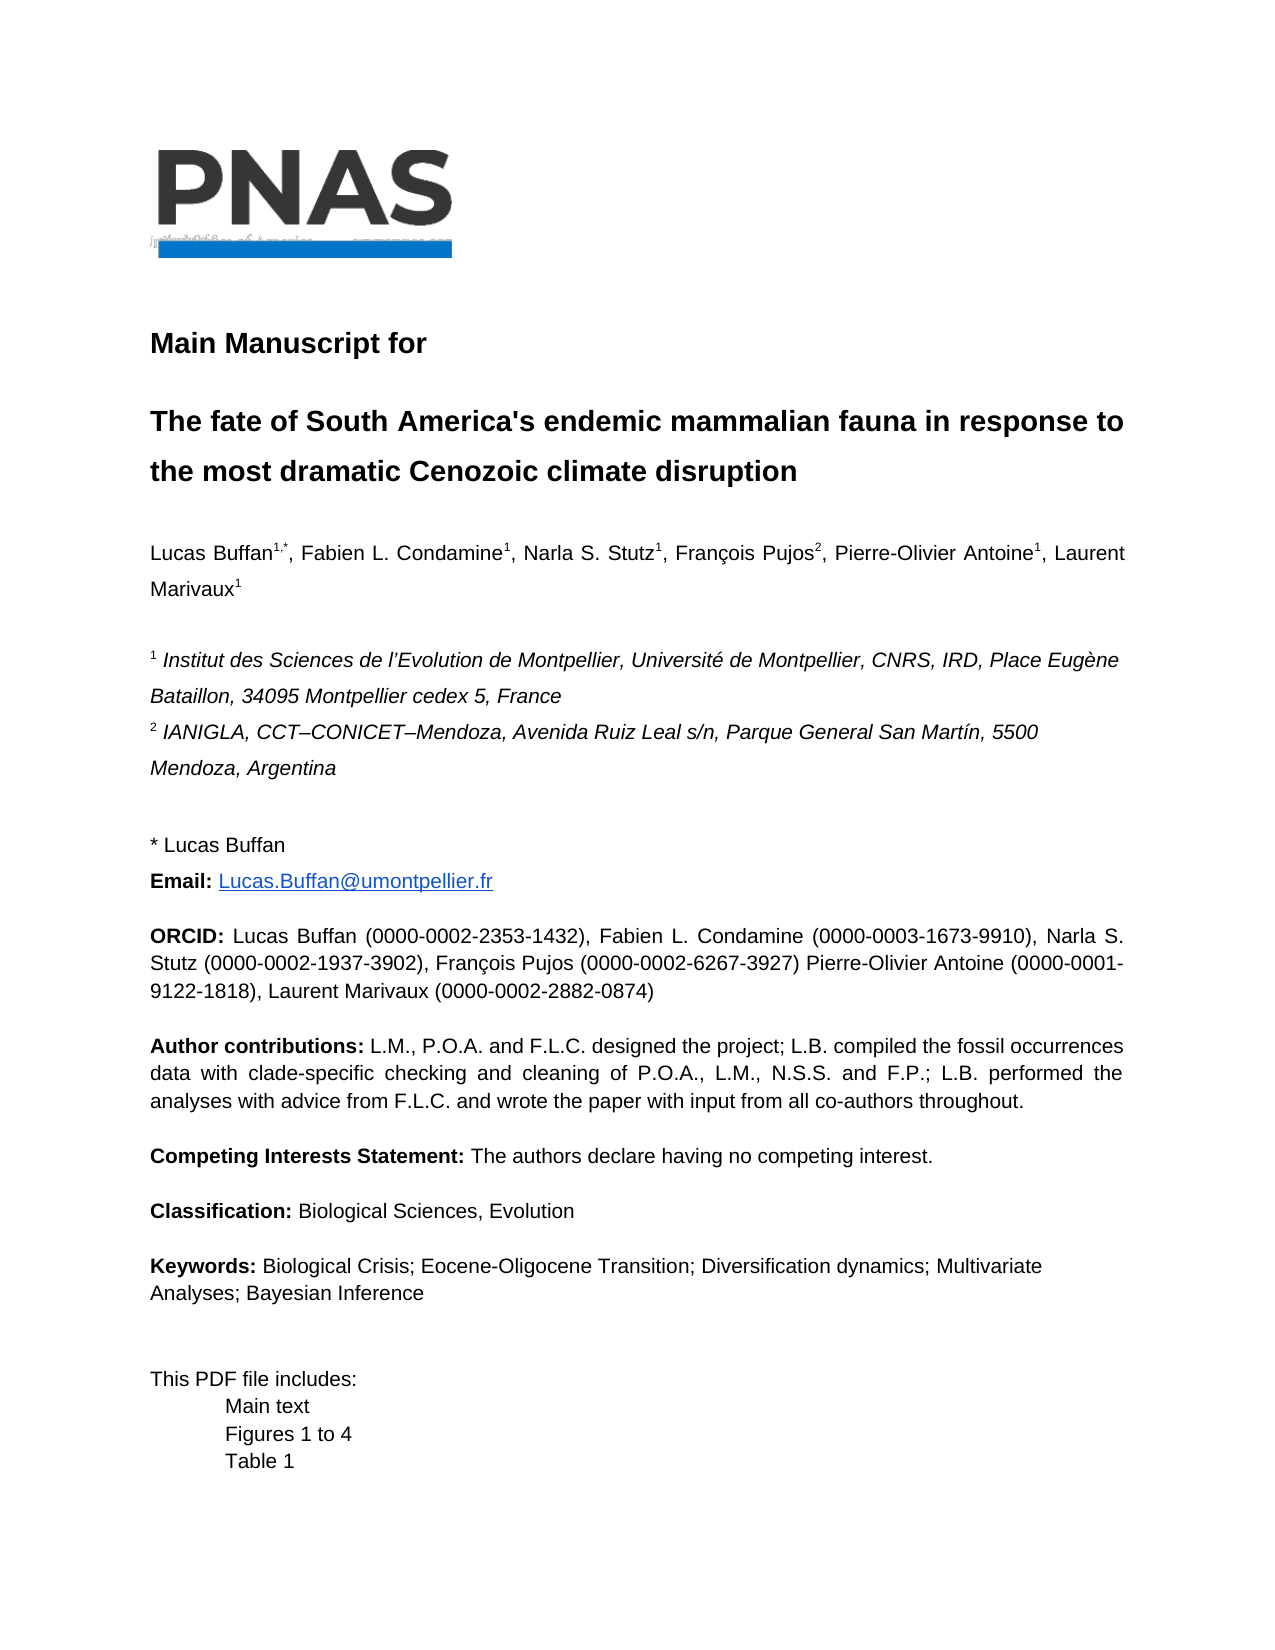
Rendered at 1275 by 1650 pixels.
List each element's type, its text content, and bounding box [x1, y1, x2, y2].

text Main text [150, 1394, 1125, 1418]
text Email: Lucas.Buffan@umontpellier.fr [150, 869, 1125, 893]
text Figures 1 to 4 [150, 1421, 1125, 1445]
text Lucas Buffan1,*, Fabien L. Condamine1, Narla S. Stutz1, François Pujos2, Pierre-Olivier Antoine1, Laurent Marivaux1 [150, 541, 1125, 600]
text Table 1 [150, 1449, 1125, 1473]
text The fate of South America's endemic mammalian fauna in response to the most dramatic Cenozoic climate disruption [150, 404, 1125, 488]
text Keywords: Biological Crisis; Eocene-Oligocene Transition; Diversification dynamics; Multivariate Analyses; Bayesian Inference [150, 1254, 1125, 1305]
picture [150, 150, 457, 258]
text * Lucas Buffan [150, 833, 1125, 857]
text Classification: Biological Sciences, Evolution [150, 1199, 1125, 1223]
text Competing Interests Statement: The authors declare having no competing interest. [150, 1144, 1125, 1168]
text This PDF file includes: [150, 1366, 1125, 1390]
text Author contributions: L.M., P.O.A. and F.L.C. designed the project; L.B. compiled the fossil occurrences data with clade-specific checking and cleaning of P.O.A., L.M., N.S.S. and F.P.; L.B. performed the analyses with advice from F.L.C. and wrote the paper with input from all co-authors throughout. [150, 1034, 1125, 1113]
text 1 Institut des Sciences de l’Evolution de Montpellier, Université de Montpellier, CNRS, IRD, Place Eugène Bataillon, 34095 Montpellier cedex 5, France 2 IANIGLA, CCT–CONICET–Mendoza, Avenida Ruiz Leal s/n, Parque General San Martín, 5500 Mendoza, Argentina [150, 648, 1125, 819]
text ORCID: Lucas Buffan (0000-0002-2353-1432), Fabien L. Condamine (0000-0003-1673-9910), Narla S. Stutz (0000-0002-1937-3902), François Pujos (0000-0002-6267-3927) Pierre-Olivier Antoine (0000-0001-9122-1818), Laurent Marivaux (0000-0002-2882-0874) [150, 924, 1125, 1003]
text Main Manuscript for [150, 326, 1125, 359]
